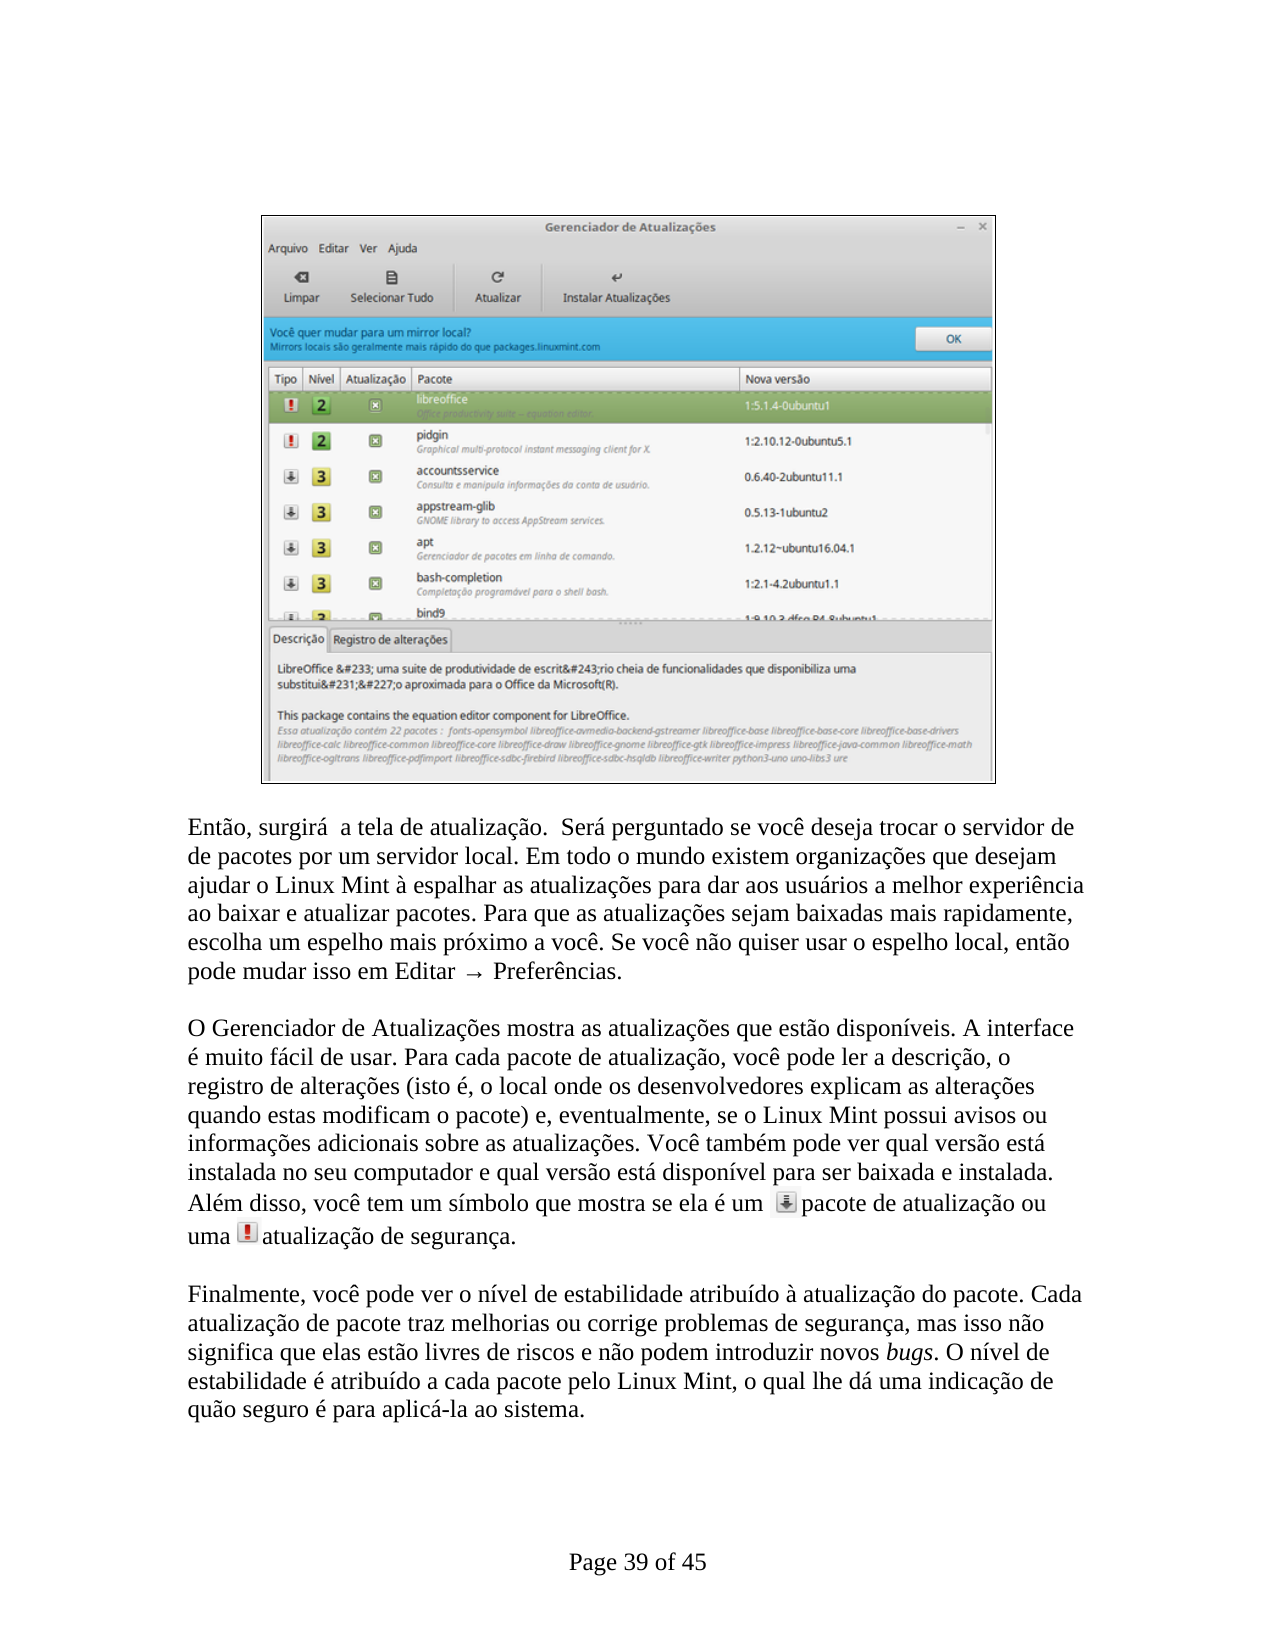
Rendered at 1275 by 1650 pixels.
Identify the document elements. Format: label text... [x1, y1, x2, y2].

text Então, surgirá a tela de atualização. Será perguntado se você deseja trocar o servidor de de pacotes por um servidor local. Em todo o mundo existem organizações que desejam ajudar o Linux Mint à espalhar as atualizações para dar aos usuários a melhor experiência ao baixar e atualizar pacotes. Para que as atualizações sejam baixadas mais rapidamente, escolha um espelho mais próximo a você. Se você não quiser usar o espelho local, então pode mudar isso em Editar → Preferências. [187, 812, 1087, 985]
picture [236, 1217, 262, 1245]
picture [263, 217, 993, 781]
text Finalmente, você pode ver o nível de estabilidade atribuído à atualização do pacote. Cada atualização de pacote traz melhorias ou corrige problemas de segurança, mas isso não significa que elas estão livres de riscos e não podem introduzir novos bugs. O nível de estabilidade é atribuído a cada pacote pelo Linux Mint, o qual lhe dá uma indicação de quão seguro é para aplicá-la ao sistema. [187, 1279, 1087, 1423]
picture [770, 1186, 802, 1218]
text O Gerenciador de Atualizações mostra as atualizações que estão disponíveis. A interface é muito fácil de usar. Para cada pacote de atualização, você pode ler a descrição, o registro de alterações (isto é, o local onde os desenvolvedores explicam as alterações quando estas modificam o pacote) e, eventualmente, se o Linux Mint possui avisos ou informações adicionais sobre as atualizações. Você também pode ver qual versão está instalada no seu computador e qual versão está disponível para ser baixada e instalada. Além disso, você tem um símbolo que mostra se ela é um pacote de atualização ou uma atualização de segurança. [187, 1013, 1087, 1250]
